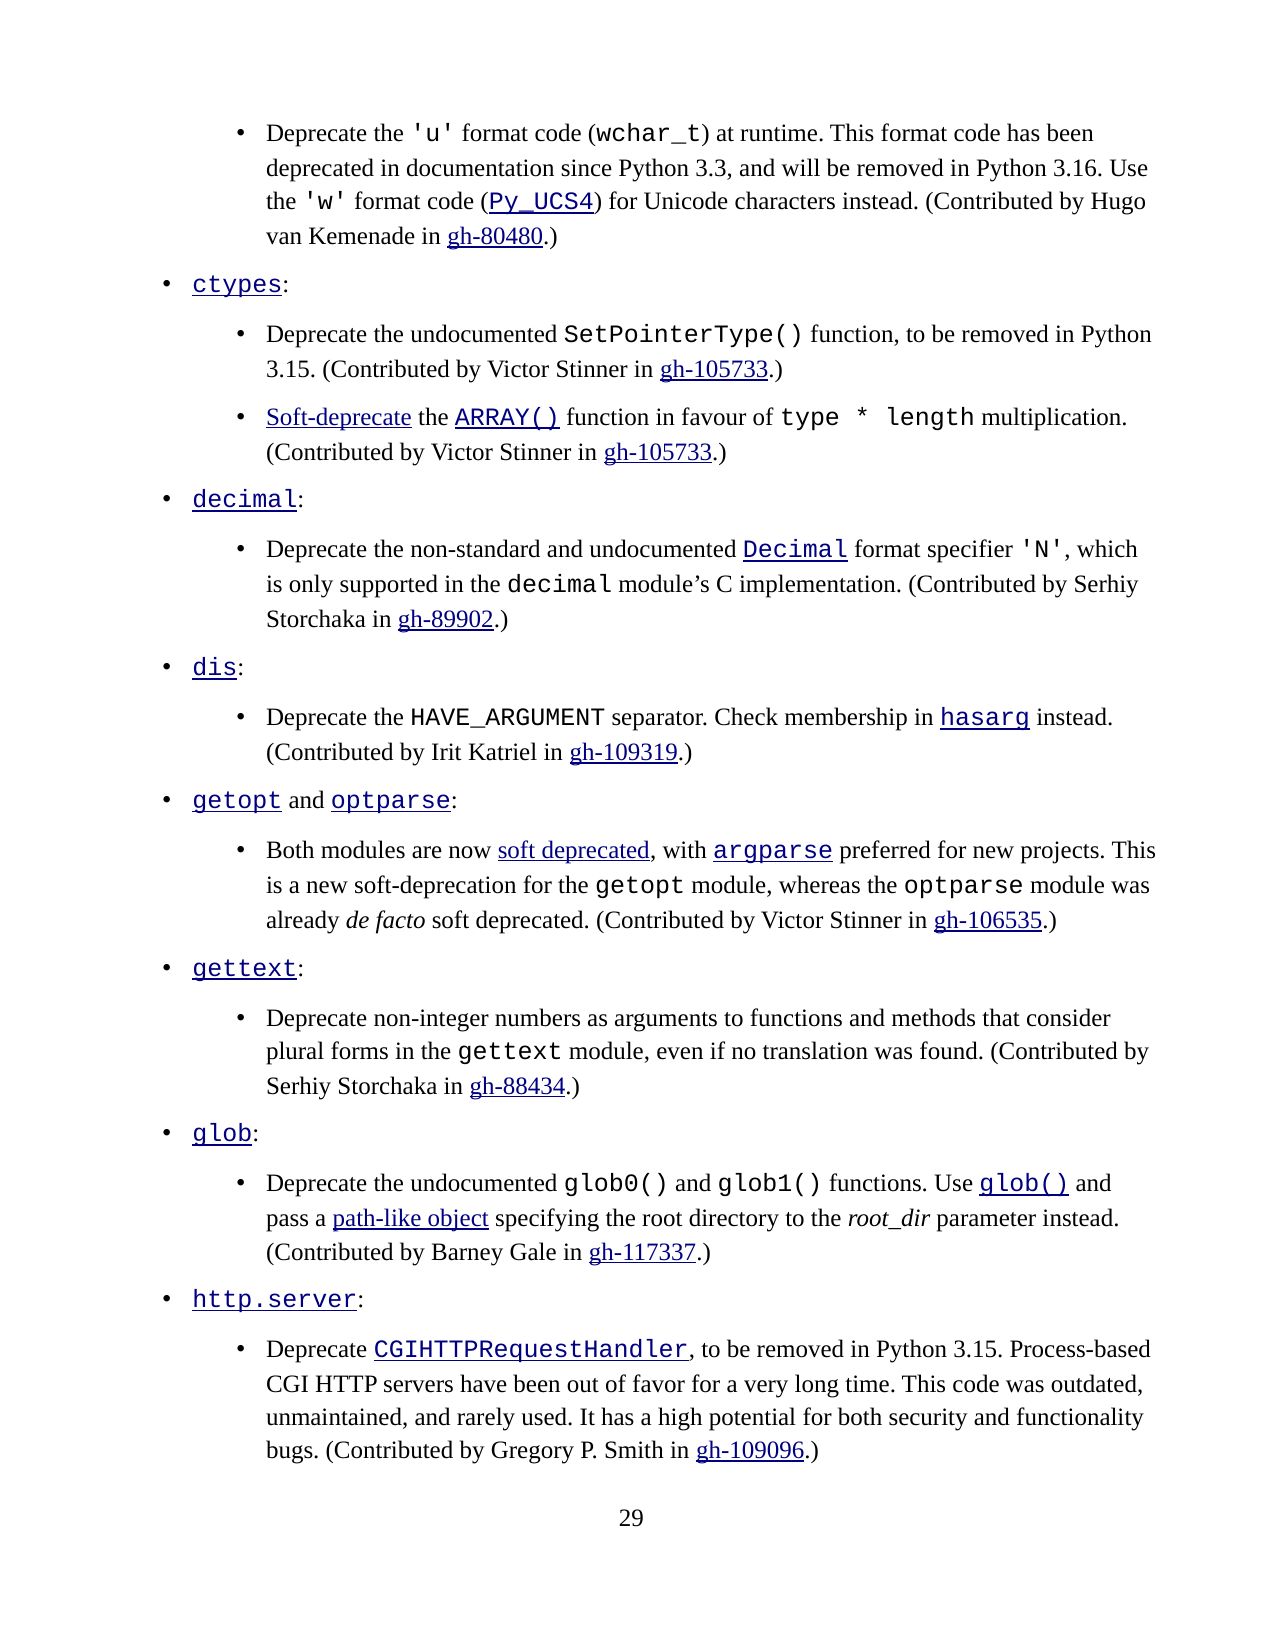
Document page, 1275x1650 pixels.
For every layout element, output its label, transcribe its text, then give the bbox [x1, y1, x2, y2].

list Soft-deprecate the ARRAY() function in favour of type * length multiplication. (Contributed by Victor Stinner in gh-105733.) [236, 402, 1157, 466]
list gettext: [162, 953, 1157, 983]
list Deprecate the 'u' format code (wchar_t) at runtime. This format code has been deprecated in documentation since Python 3.3, and will be removed in Python 3.16. Use the 'w' format code (Py_UCS4) for Unicode characters instead. (Contributed by Hugo van Kemenade in gh-80480.) [236, 118, 1157, 250]
list Deprecate the HAVE_ARGUMENT separator. Check membership in hasarg instead. (Contributed by Irit Katriel in gh-109319.) [236, 702, 1157, 766]
list Both modules are now soft deprecated, with argparse preferred for new projects. This is a new soft-deprecation for the getopt module, whereas the optparse module was already de facto soft deprecated. (Contributed by Victor Stinner in gh-106535.) [236, 835, 1157, 934]
list Deprecate non-integer numbers as arguments to functions and methods that consider plural forms in the gettext module, even if no translation was found. (Contributed by Serhiy Storchaka in gh-88434.) [236, 1003, 1157, 1099]
list getopt and optparse: [162, 785, 1157, 816]
list Deprecate the non-standard and undocumented Decimal format specifier 'N', which is only supported in the decimal module’s C implementation. (Contributed by Serhiy Storchaka in gh-89902.) [236, 534, 1157, 633]
list Deprecate CGIHTTPRequestHandler, to be removed in Python 3.15. Process-based CGI HTTP servers have been out of favor for a very long time. This code was outdated, unmaintained, and rarely used. It has a high potential for both security and functionality bugs. (Contributed by Gregory P. Smith in gh-109096.) [236, 1334, 1157, 1464]
list dis: [162, 652, 1157, 683]
list ctypes: [162, 269, 1157, 300]
list http.server: [162, 1284, 1157, 1315]
list decimal: [162, 484, 1157, 515]
list Deprecate the undocumented SetPointerType() function, to be removed in Python 3.15. (Contributed by Victor Stinner in gh-105733.) [236, 319, 1157, 383]
list Deprecate the undocumented glob0() and glob1() functions. Use glob() and pass a path-like object specifying the root directory to the root_dir parameter instead. (Contributed by Barney Gale in gh-117337.) [236, 1168, 1157, 1265]
list glob: [162, 1118, 1157, 1149]
